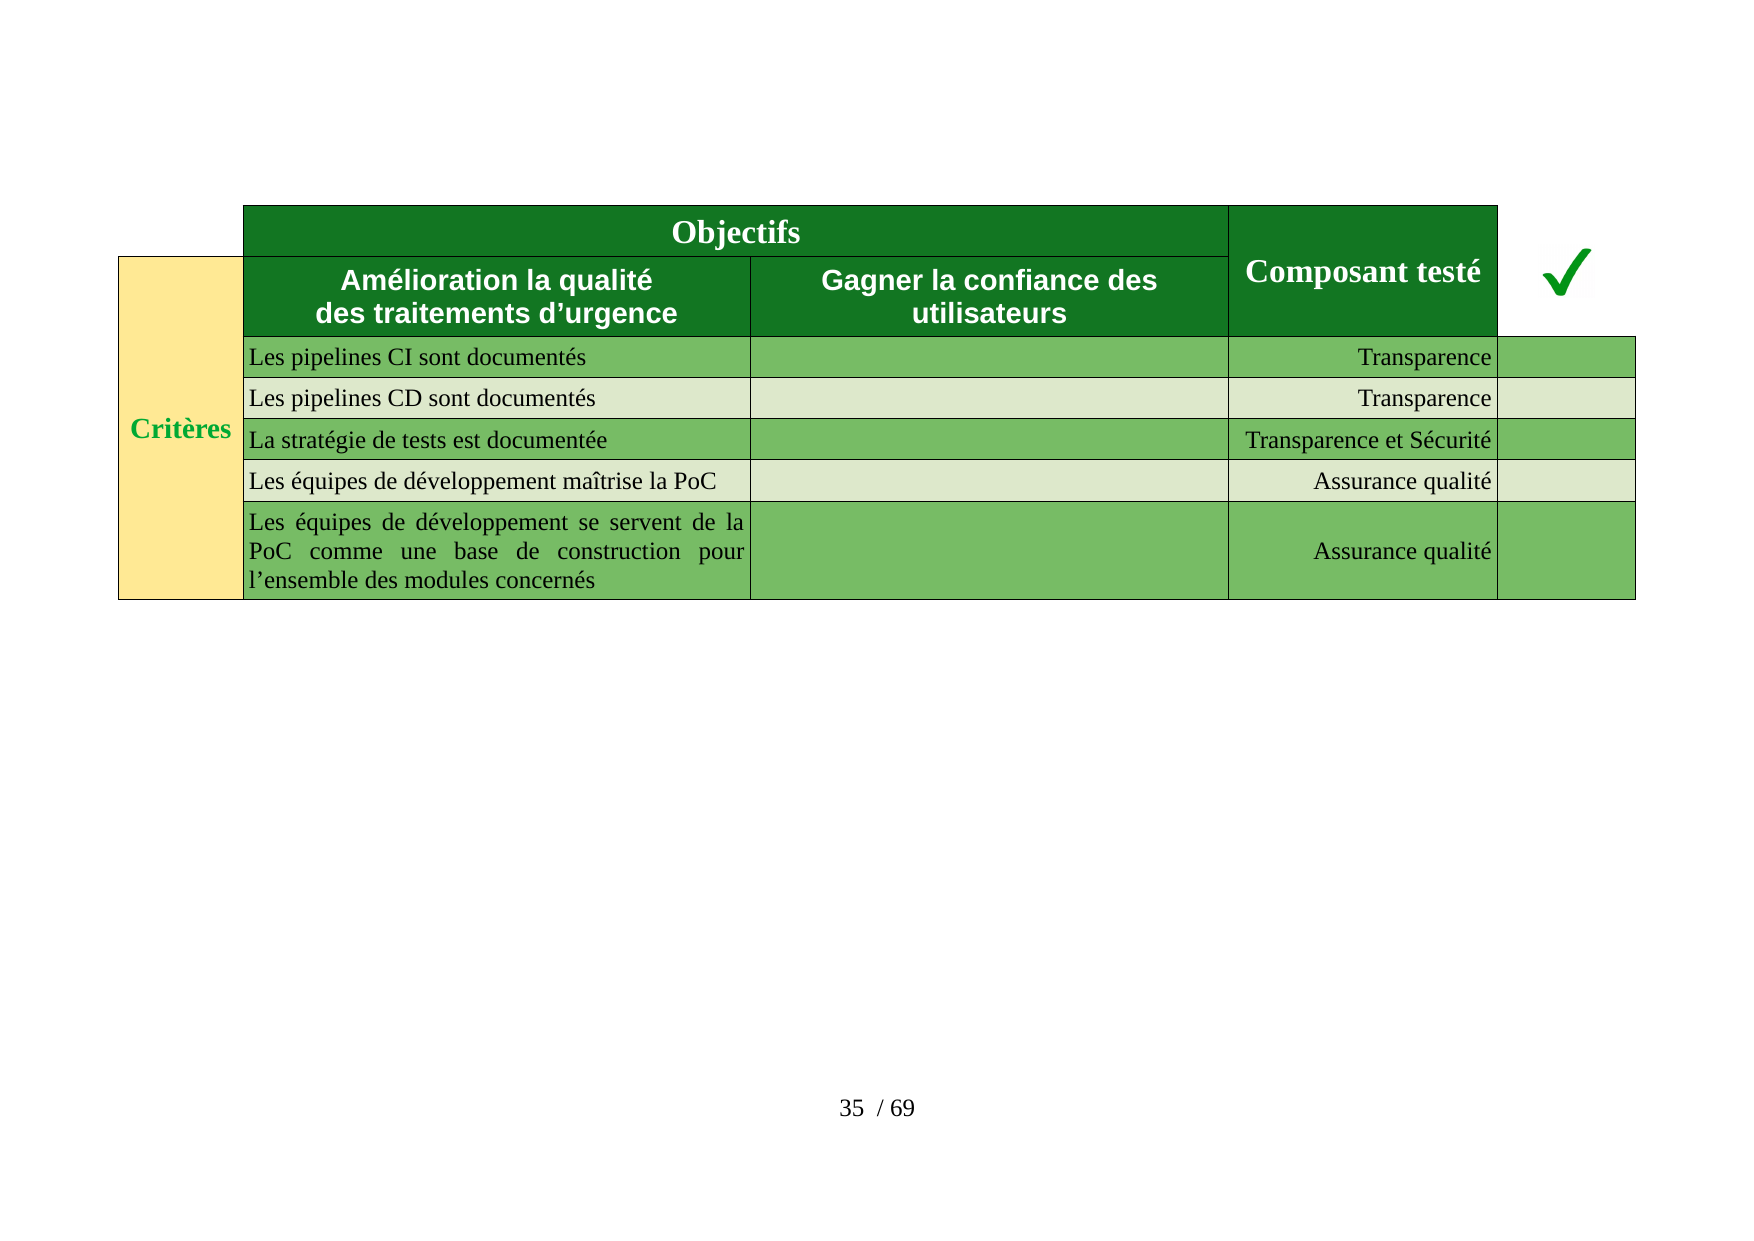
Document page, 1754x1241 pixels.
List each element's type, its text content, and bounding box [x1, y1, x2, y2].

table_cell Gagner la confiance des utilisateurs [751, 257, 1228, 336]
table_cell Les pipelines CD sont documentés [244, 378, 750, 418]
table_cell [1498, 460, 1635, 501]
table_header Objectifs [244, 206, 1228, 256]
table_cell [1498, 337, 1635, 377]
table_header Composant testé [1229, 206, 1497, 336]
table_cell Transparence [1229, 378, 1497, 418]
table_cell [1498, 502, 1635, 599]
table_cell Les équipes de développement maîtrise la PoC [244, 460, 750, 501]
table_header [118, 205, 243, 256]
table_cell Transparence et Sécurité [1229, 419, 1497, 459]
table_cell Transparence [1229, 337, 1497, 377]
table_header [1498, 205, 1636, 336]
table_cell [751, 378, 1228, 418]
table_cell La stratégie de tests est documentée [244, 419, 750, 459]
table_cell [1498, 378, 1635, 418]
table_cell [751, 460, 1228, 501]
table_cell [751, 419, 1228, 459]
table_cell [751, 337, 1228, 377]
table_cell Critères [119, 257, 243, 599]
table_cell Assurance qualité [1229, 502, 1497, 599]
picture [1538, 244, 1595, 298]
table_cell Assurance qualité [1229, 460, 1497, 501]
table_cell Les pipelines CI sont documentés [244, 337, 750, 377]
table_cell [1498, 419, 1635, 459]
table_cell Les équipes de développement se servent de la PoC comme une base de construction pour l’ensemble des modules concernés [244, 502, 750, 599]
table_cell [751, 502, 1228, 599]
table_cell Amélioration la qualité des traitements d’urgence [244, 257, 750, 336]
